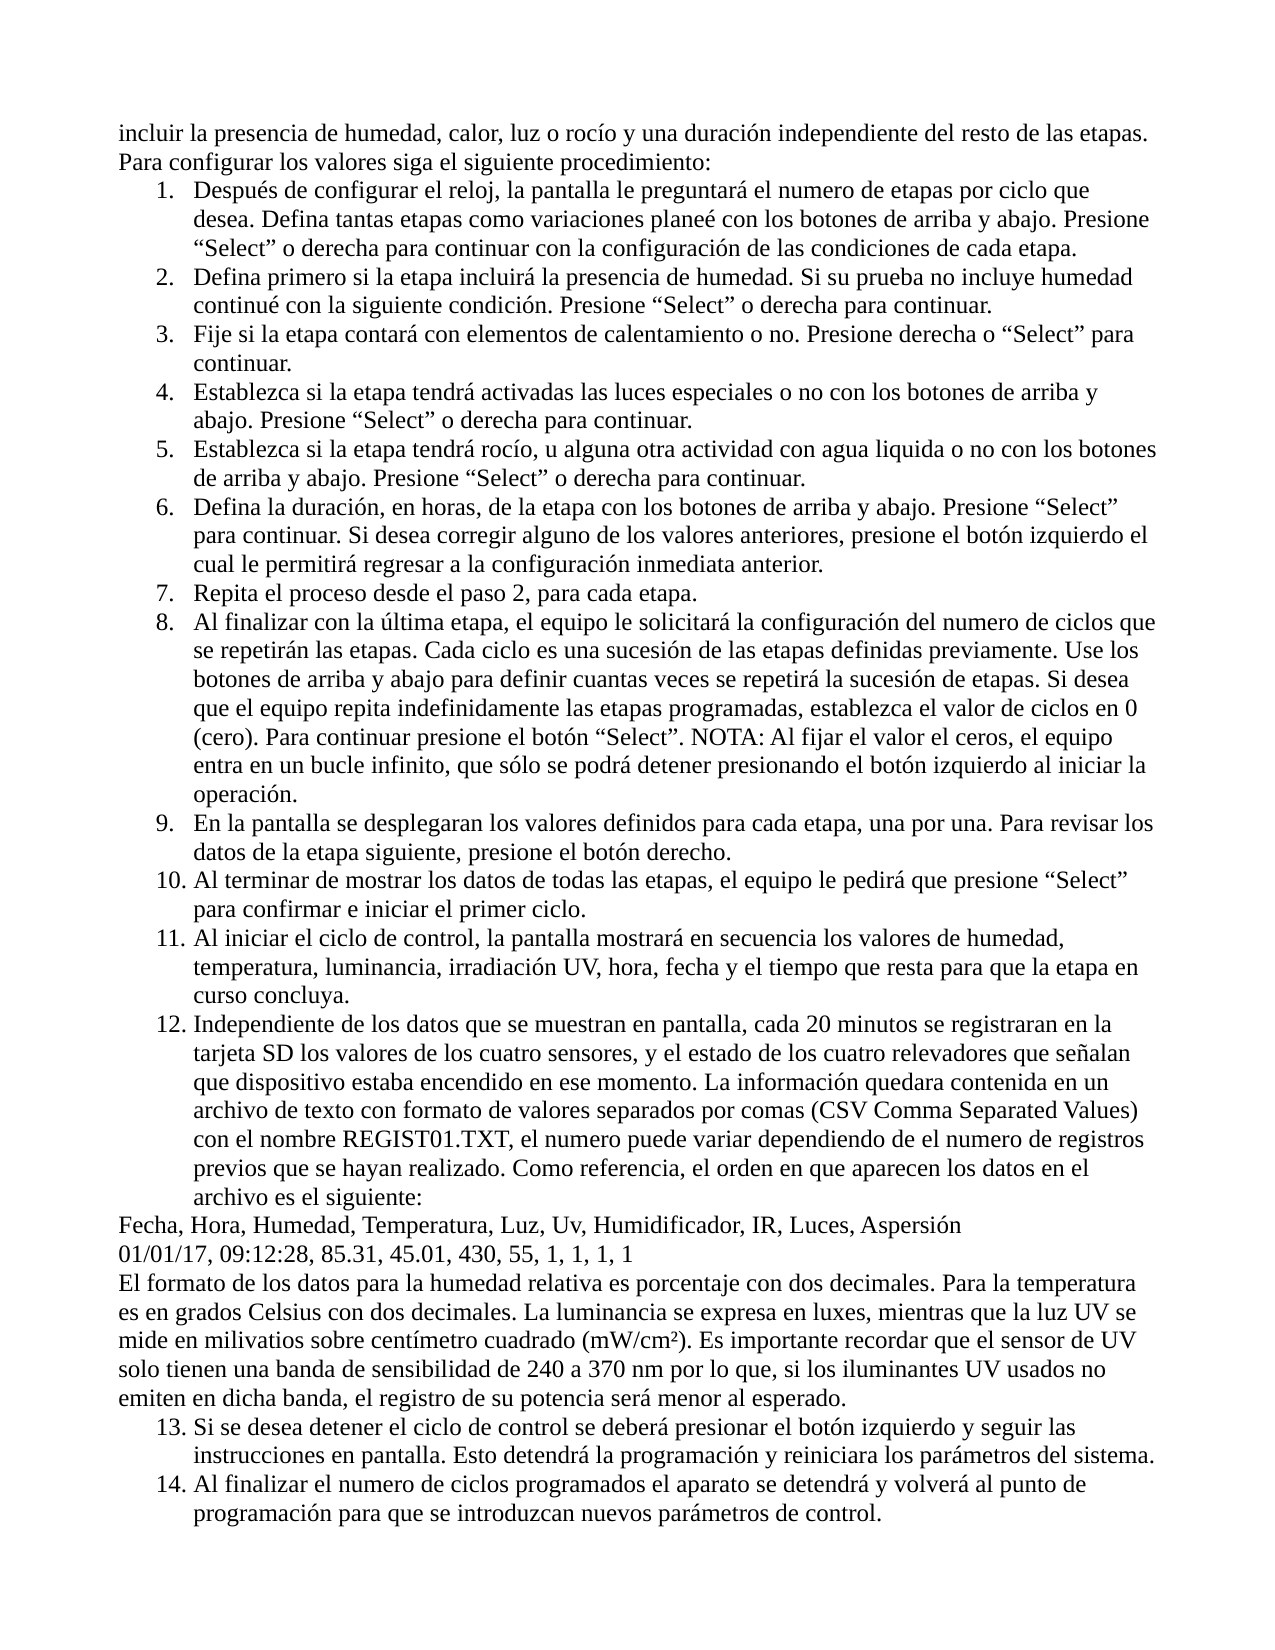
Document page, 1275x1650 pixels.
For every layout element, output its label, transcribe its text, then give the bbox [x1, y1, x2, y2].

text incluir la presencia de humedad, calor, luz o rocío y una duración independiente del resto de las etapas. Para configurar los valores siga el siguiente procedimiento: [118, 118, 1157, 176]
list Al finalizar el numero de ciclos programados el aparato se detendrá y volverá al punto de programación para que se introduzcan nuevos parámetros de control. [156, 1469, 1157, 1527]
list Repita el proceso desde el paso 2, para cada etapa. [156, 578, 1157, 607]
text 01/01/17, 09:12:28, 85.31, 45.01, 430, 55, 1, 1, 1, 1 [118, 1239, 1157, 1268]
list Si se desea detener el ciclo de control se deberá presionar el botón izquierdo y seguir las instrucciones en pantalla. Esto detendrá la programación y reiniciara los parámetros del sistema. [156, 1412, 1157, 1469]
list Independiente de los datos que se muestran en pantalla, cada 20 minutos se registraran en la tarjeta SD los valores de los cuatro sensores, y el estado de los cuatro relevadores que señalan que dispositivo estaba encendido en ese momento. La información quedara contenida en un archivo de texto con formato de valores separados por comas (CSV Comma Separated Values) con el nombre REGIST01.TXT, el numero puede variar dependiendo de el numero de registros previos que se hayan realizado. Como referencia, el orden en que aparecen los datos en el archivo es el siguiente: [156, 1009, 1157, 1211]
list Fije si la etapa contará con elementos de calentamiento o no. Presione derecha o “Select” para continuar. [156, 319, 1157, 377]
list Al finalizar con la última etapa, el equipo le solicitará la configuración del numero de ciclos que se repetirán las etapas. Cada ciclo es una sucesión de las etapas definidas previamente. Use los botones de arriba y abajo para definir cuantas veces se repetirá la sucesión de etapas. Si desea que el equipo repita indefinidamente las etapas programadas, establezca el valor de ciclos en 0 (cero). Para continuar presione el botón “Select”. NOTA: Al fijar el valor el ceros, el equipo entra en un bucle infinito, que sólo se podrá detener presionando el botón izquierdo al iniciar la operación. [156, 607, 1157, 808]
list Al terminar de mostrar los datos de todas las etapas, el equipo le pedirá que presione “Select” para confirmar e iniciar el primer ciclo. [156, 866, 1157, 923]
text El formato de los datos para la humedad relativa es porcentaje con dos decimales. Para la temperatura es en grados Celsius con dos decimales. La luminancia se expresa en luxes, mientras que la luz UV se mide en milivatios sobre centímetro cuadrado (mW/cm²). Es importante recordar que el sensor de UV solo tienen una banda de sensibilidad de 240 a 370 nm por lo que, si los iluminantes UV usados no emiten en dicha banda, el registro de su potencia será menor al esperado. [118, 1268, 1157, 1412]
text Fecha, Hora, Humedad, Temperatura, Luz, Uv, Humidificador, IR, Luces, Aspersión [118, 1211, 1157, 1239]
list Establezca si la etapa tendrá activadas las luces especiales o no con los botones de arriba y abajo. Presione “Select” o derecha para continuar. [156, 377, 1157, 434]
list Al iniciar el ciclo de control, la pantalla mostrará en secuencia los valores de humedad, temperatura, luminancia, irradiación UV, hora, fecha y el tiempo que resta para que la etapa en curso concluya. [156, 923, 1157, 1009]
list Defina la duración, en horas, de la etapa con los botones de arriba y abajo. Presione “Select” para continuar. Si desea corregir alguno de los valores anteriores, presione el botón izquierdo el cual le permitirá regresar a la configuración inmediata anterior. [156, 492, 1157, 578]
list En la pantalla se desplegaran los valores definidos para cada etapa, una por una. Para revisar los datos de la etapa siguiente, presione el botón derecho. [156, 808, 1157, 866]
list Defina primero si la etapa incluirá la presencia de humedad. Si su prueba no incluye humedad continué con la siguiente condición. Presione “Select” o derecha para continuar. [156, 262, 1157, 319]
list Después de configurar el reloj, la pantalla le preguntará el numero de etapas por ciclo que desea. Defina tantas etapas como variaciones planeé con los botones de arriba y abajo. Presione “Select” o derecha para continuar con la configuración de las condiciones de cada etapa. [156, 176, 1157, 262]
list Establezca si la etapa tendrá rocío, u alguna otra actividad con agua liquida o no con los botones de arriba y abajo. Presione “Select” o derecha para continuar. [156, 434, 1157, 492]
